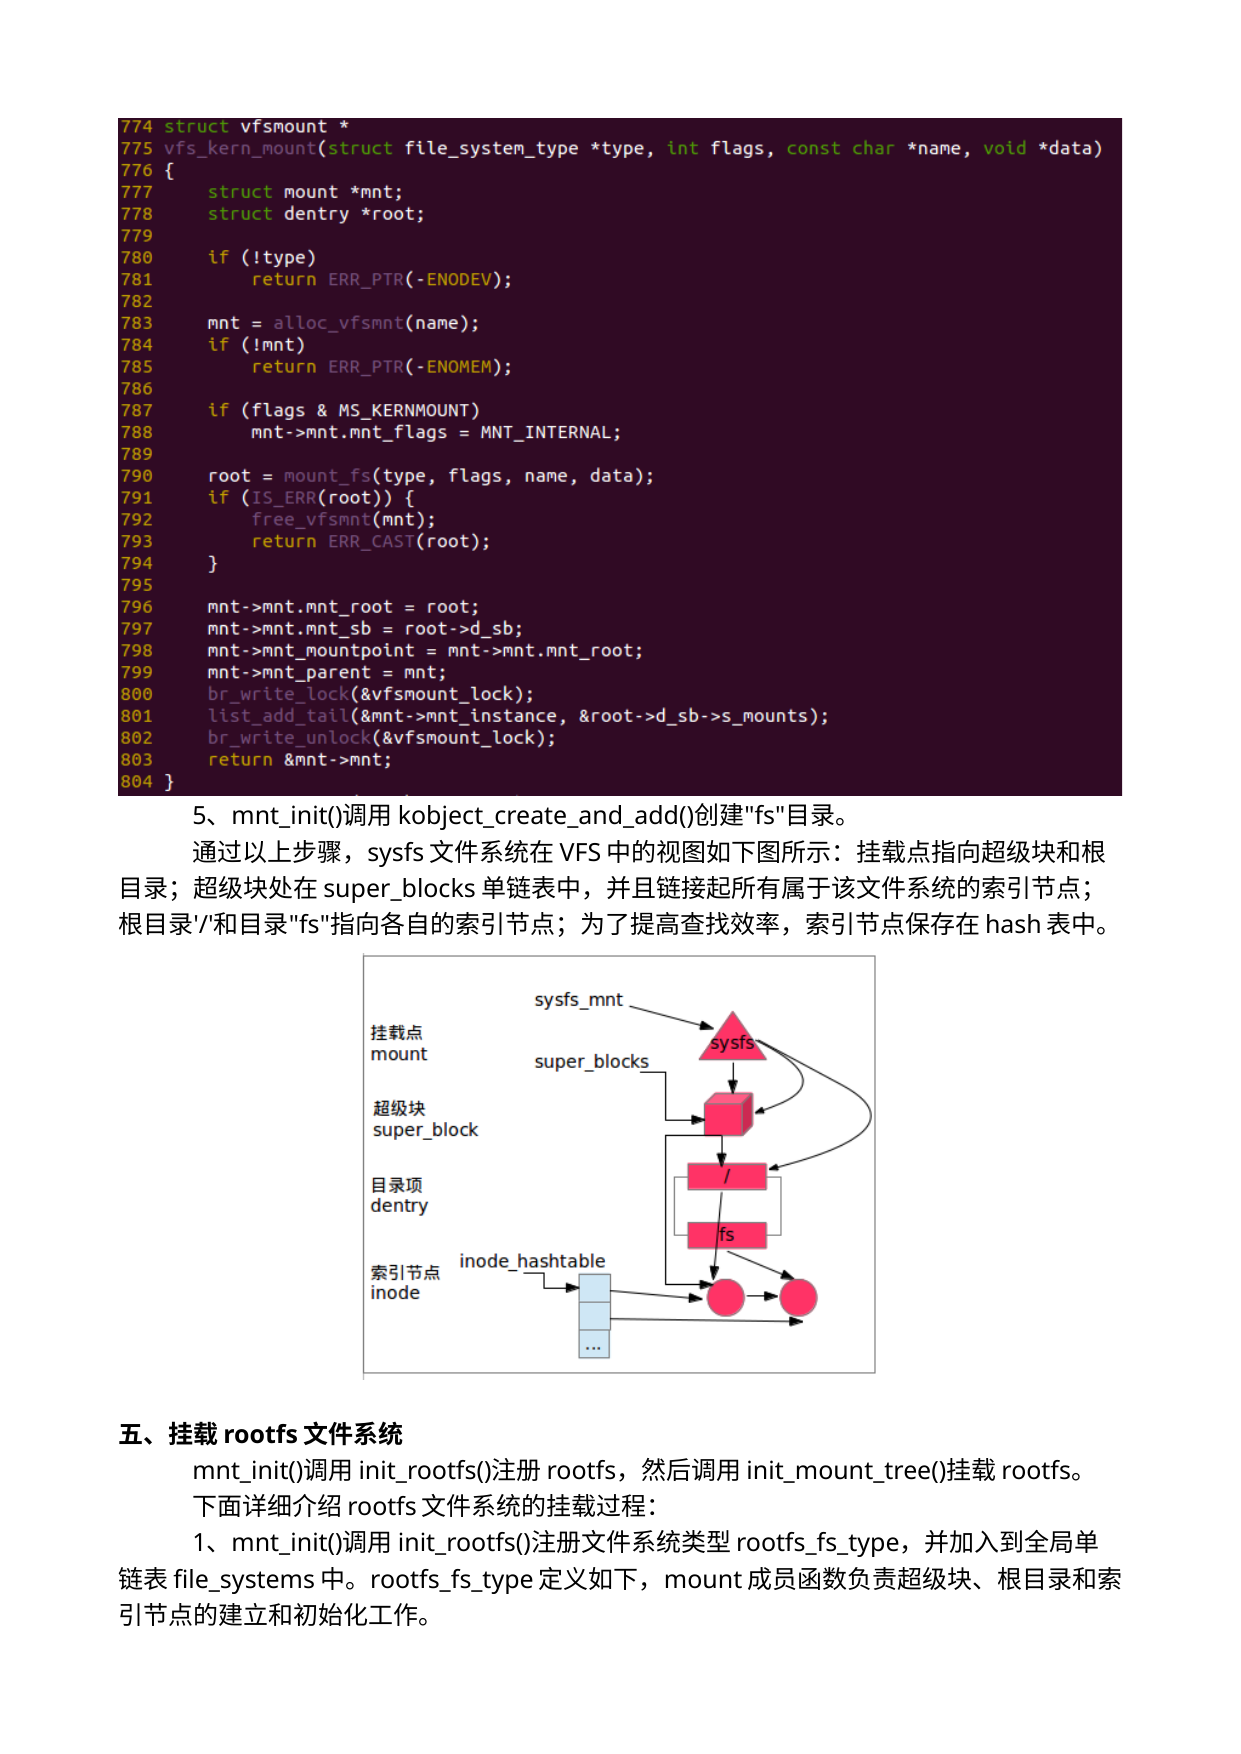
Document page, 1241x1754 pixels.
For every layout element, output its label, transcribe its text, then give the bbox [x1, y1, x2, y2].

text 通过以上步骤，sysfs文件系统在VFS中的视图如下图所示：挂载点指向超级块和根目录；超级块处在super_blocks单链表中，并且链接起所有属于该文件系统的索引节点；根目录'/'和目录"fs"指向各自的索引节点；为了提高查找效率，索引节点保存在hash表中。 [118, 832, 1122, 941]
picture [118, 118, 1123, 796]
text 5、mnt_init()调用kobject_create_and_add()创建"fs"目录。 [118, 796, 1122, 832]
text mnt_init()调用init_rootfs()注册rootfs，然后调用init_mount_tree()挂载rootfs。 [118, 1450, 1122, 1487]
picture [358, 953, 882, 1380]
text 下面详细介绍rootfs文件系统的挂载过程： 1、mnt_init()调用init_rootfs()注册文件系统类型rootfs_fs_type，并加入到全局单链表file_systems中。rootfs_fs_type定义如下，mount成员函数负责超级块、根目录和索引节点的建立和初始化工作。 [118, 1487, 1122, 1632]
text 五、挂载rootfs文件系统 [118, 1414, 1122, 1450]
